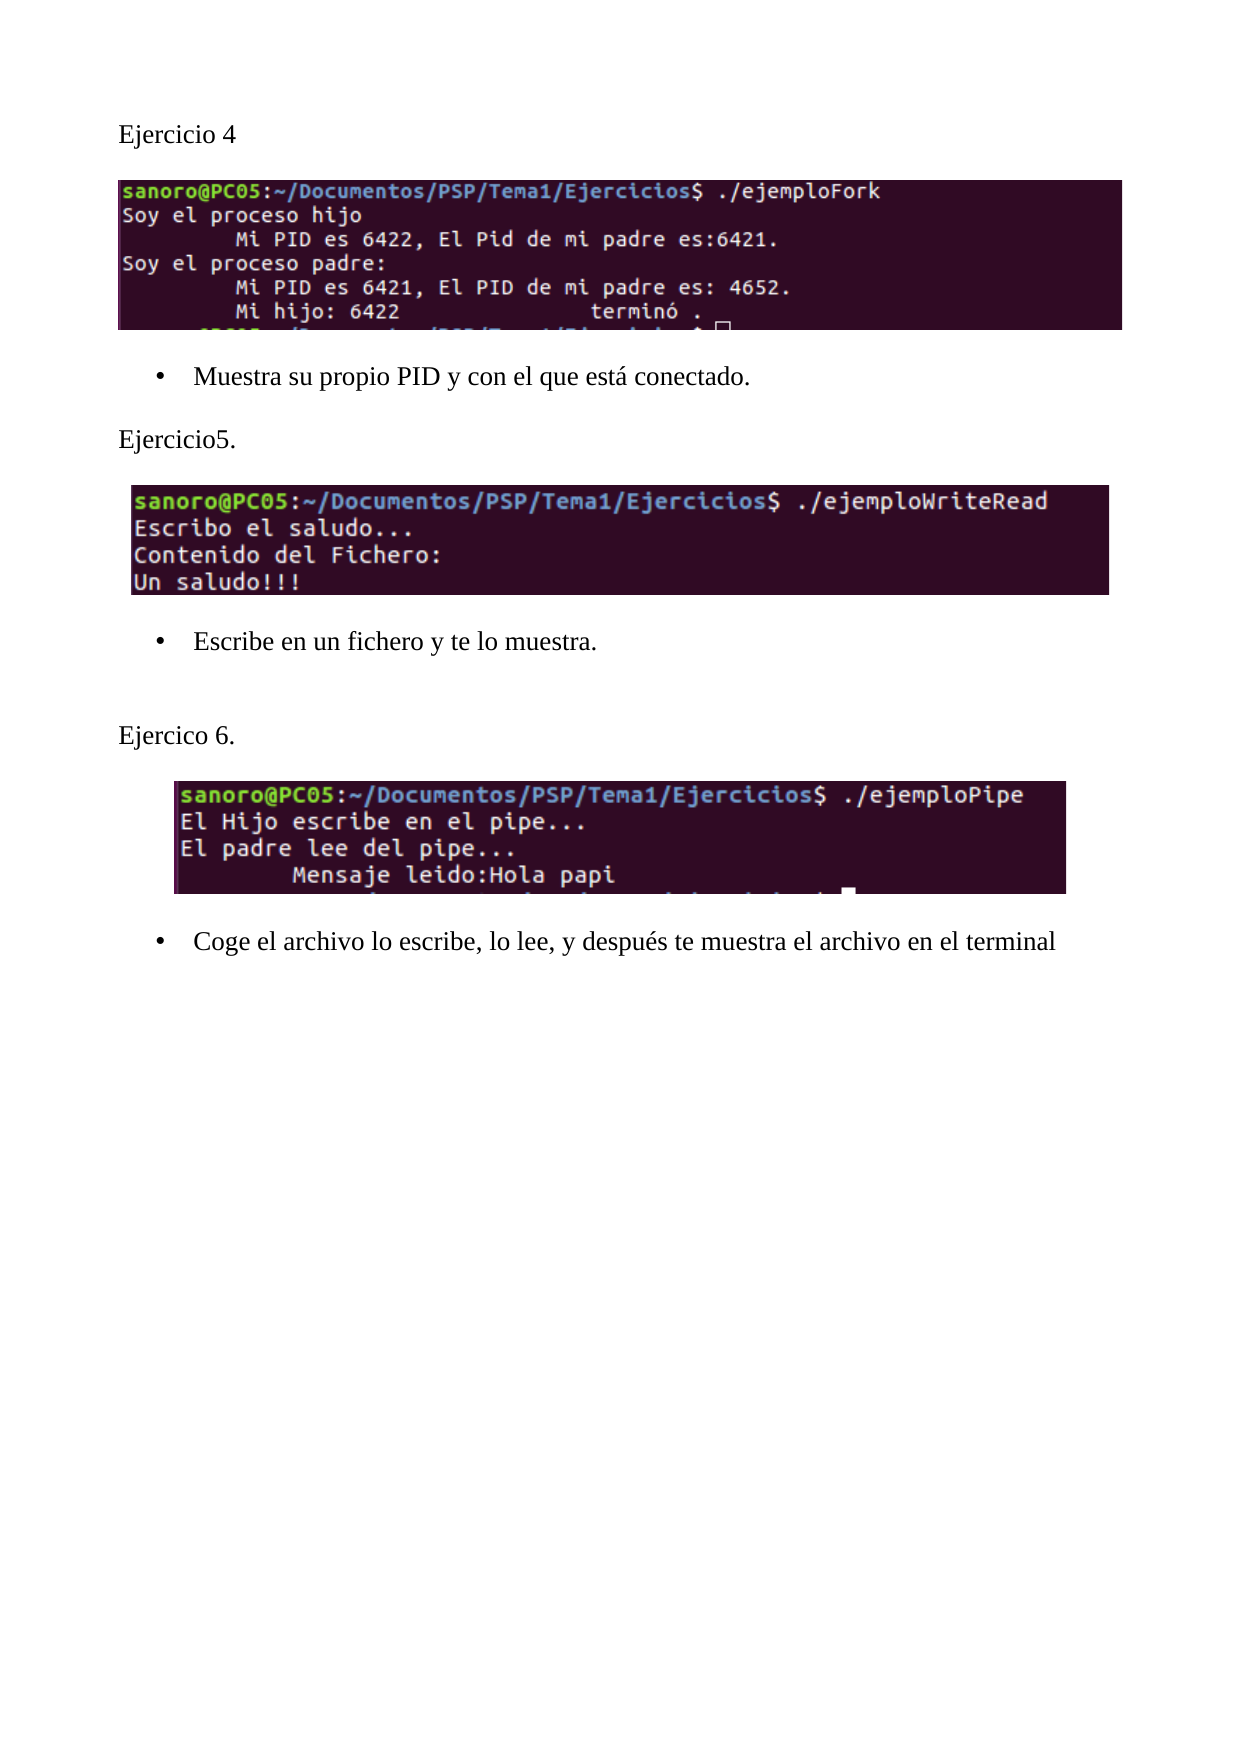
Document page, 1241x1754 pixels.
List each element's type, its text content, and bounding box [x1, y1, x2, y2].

text Ejercicio 4 [118, 118, 1122, 149]
list Escribe en un fichero y te lo muestra. [156, 626, 1122, 657]
list Coge el archivo lo escribe, lo lee, y después te muestra el archivo en el terminal [156, 925, 1122, 956]
list Muestra su propio PID y con el que está conectado. [156, 360, 1122, 392]
picture [118, 180, 1123, 330]
picture [131, 485, 1110, 595]
picture [174, 781, 1067, 894]
text Ejercico 6. [118, 719, 1122, 750]
text Ejercicio5. [118, 423, 1122, 454]
